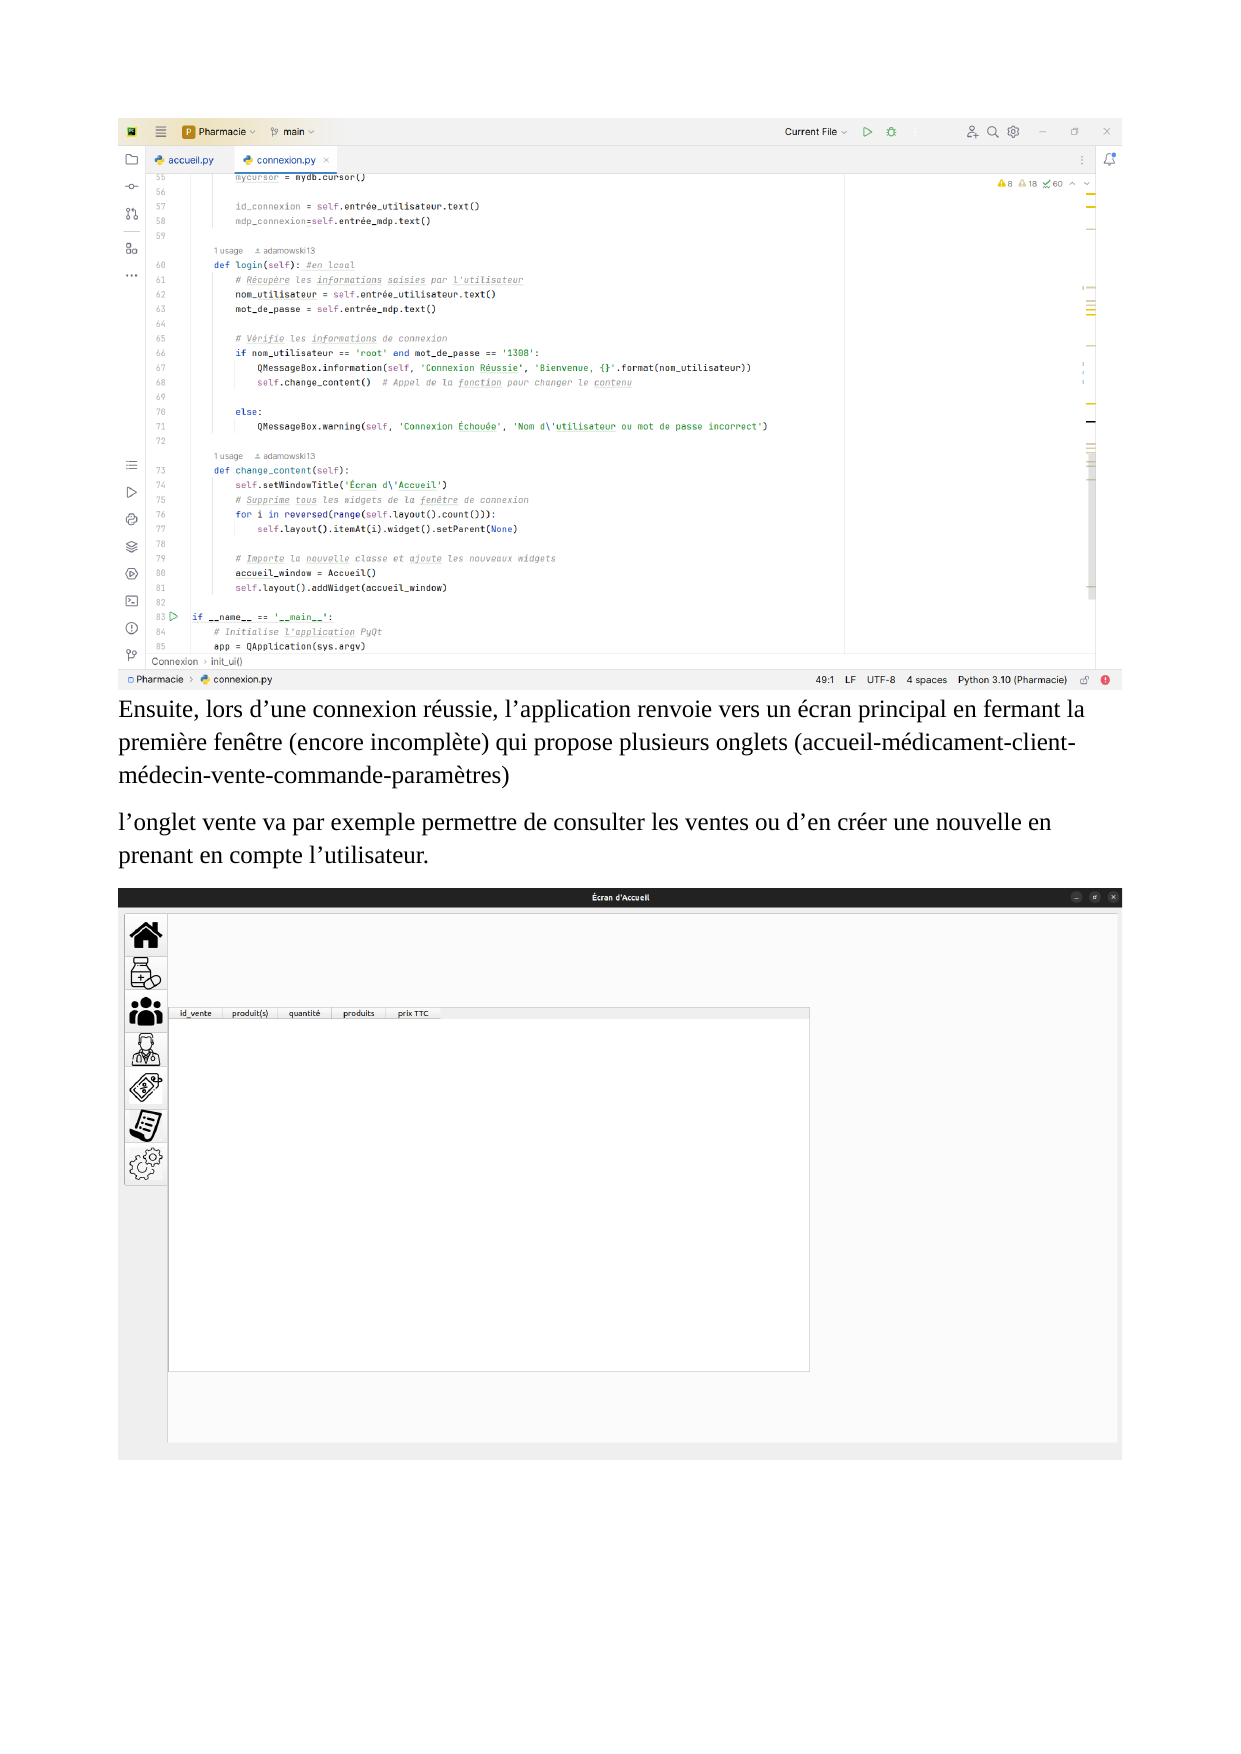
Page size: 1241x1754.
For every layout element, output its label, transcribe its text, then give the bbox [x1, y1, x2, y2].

text l’onglet vente va par exemple permettre de consulter les ventes ou d’en créer une nouvelle en prenant en compte l’utilisateur. [118, 807, 1122, 869]
picture [118, 888, 1123, 1460]
picture [118, 118, 1123, 690]
text Ensuite, lors d’une connexion réussie, l’application renvoie vers un écran principal en fermant la première fenêtre (encore incomplète) qui propose plusieurs onglets (accueil-médicament-client-médecin-vente-commande-paramètres) [118, 690, 1122, 788]
